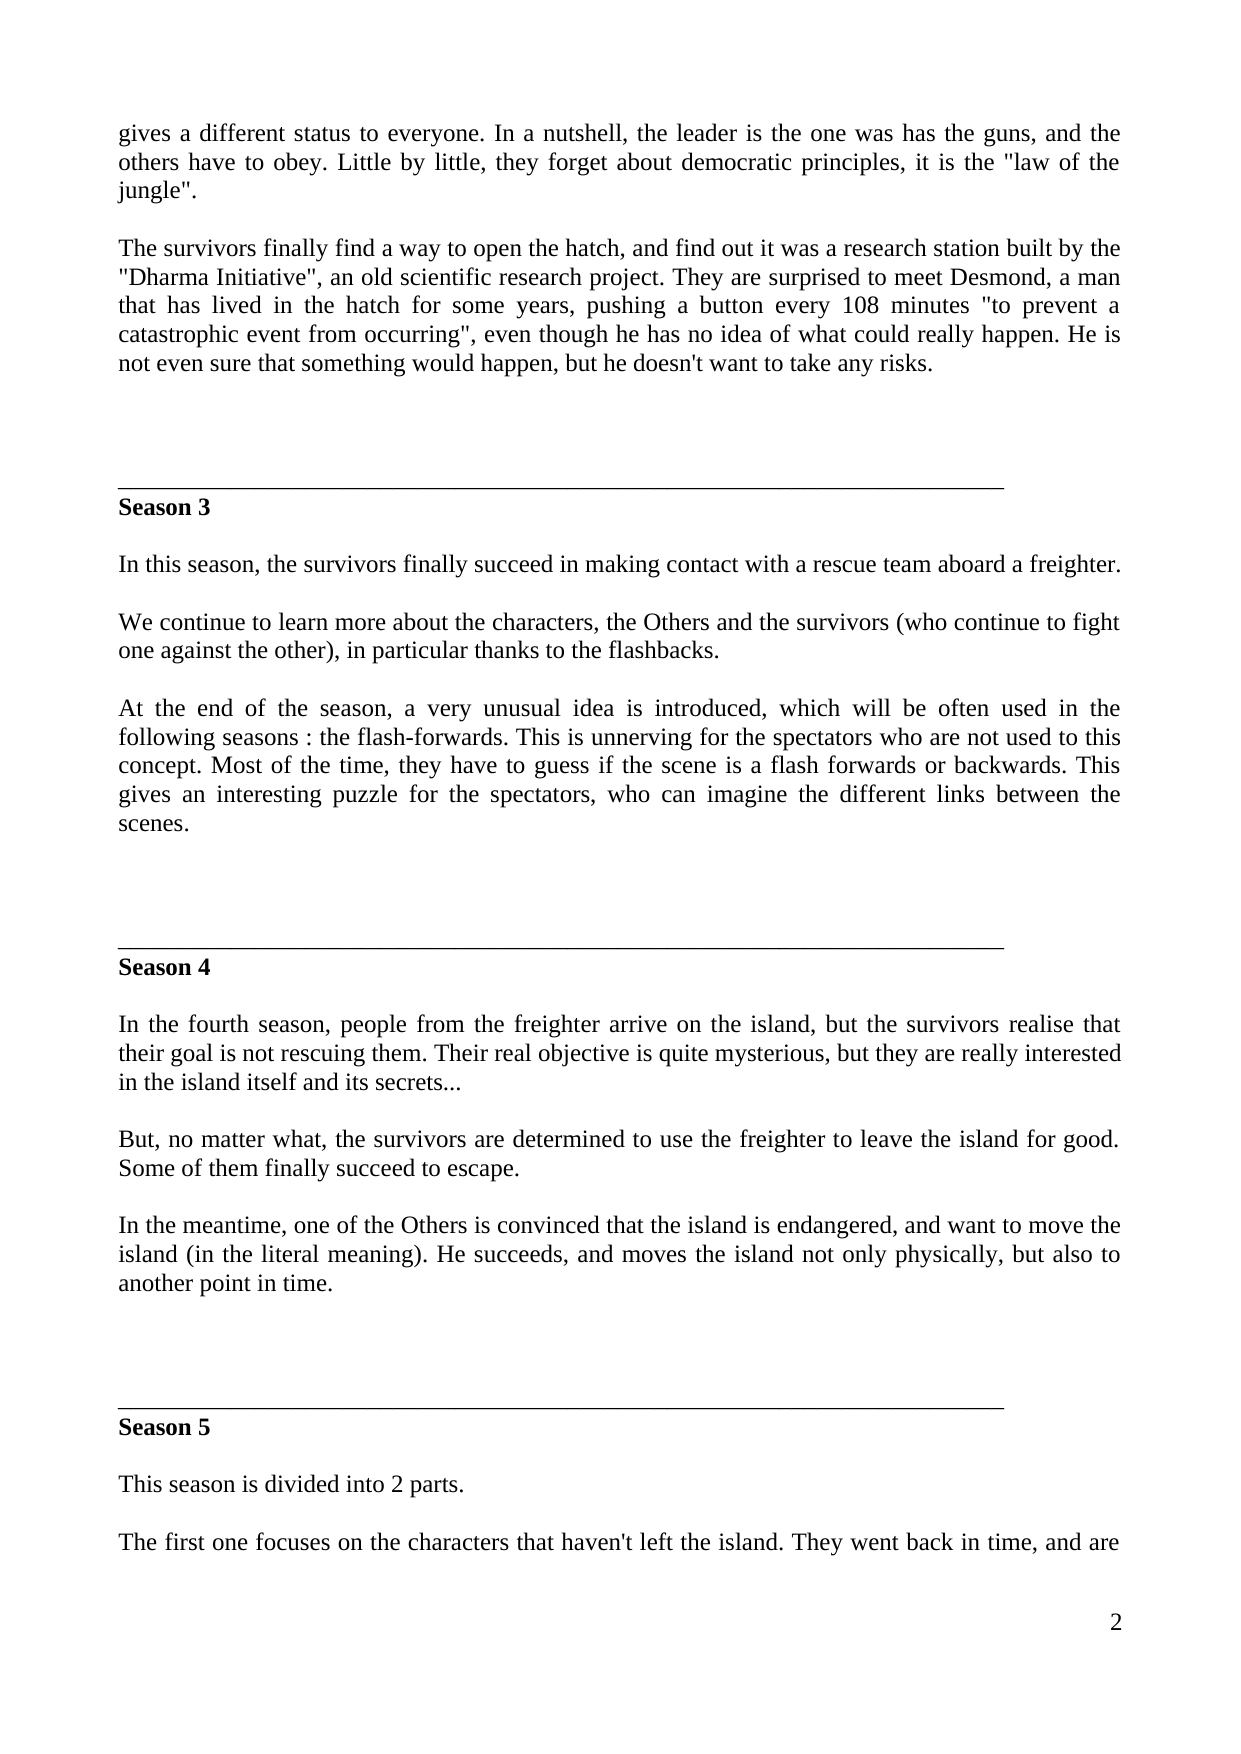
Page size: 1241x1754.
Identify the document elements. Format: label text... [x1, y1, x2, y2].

text In the meantime, one of the Others is convinced that the island is endangered, and want to move the island (in the literal meaning). He succeeds, and moves the island not only physically, but also to another point in time. [118, 1211, 1122, 1297]
text gives a different status to everyone. In a nutshell, the leader is the one was has the guns, and the others have to obey. Little by little, they forget about democratic principles, it is the "law of the jungle". [118, 118, 1122, 204]
text At the end of the season, a very unusual idea is introduced, which will be often used in the following seasons : the flash-forwards. This is unnerving for the spectators who are not used to this concept. Most of the time, they have to guess if the scene is a flash forwards or backwards. This gives an interesting puzzle for the spectators, who can imagine the different links between the scenes. [118, 693, 1122, 837]
text In the fourth season, people from the freighter arrive on the island, but the survivors realise that their goal is not rescuing them. Their real objective is quite mysterious, but they are really interested in the island itself and its secrets... [118, 1009, 1122, 1096]
text This season is divided into 2 parts. [118, 1469, 1122, 1498]
text We continue to learn more about the characters, the Others and the survivors (who continue to fight one against the other), in particular thanks to the flashbacks. [118, 607, 1122, 664]
text But, no matter what, the survivors are determined to use the freighter to leave the island for good. Some of them finally succeed to escape. [118, 1124, 1122, 1182]
text The first one focuses on the characters that haven't left the island. They went back in time, and are [118, 1527, 1122, 1556]
text Season 3 [118, 492, 1122, 521]
text The survivors finally find a way to open the hatch, and find out it was a research station built by the "Dharma Initiative", an old scientific research project. They are surprised to meet Desmond, a man that has lived in the hatch for some years, pushing a button every 108 minutes "to prevent a catastrophic event from occurring", even though he has no idea of what could really happen. He is not even sure that something would happen, but he doesn't want to take any risks. [118, 233, 1122, 377]
text Season 4 [118, 952, 1122, 981]
text In this season, the survivors finally succeed in making contact with a rescue team aboard a freighter. [118, 549, 1122, 578]
text Season 5 [118, 1412, 1122, 1441]
